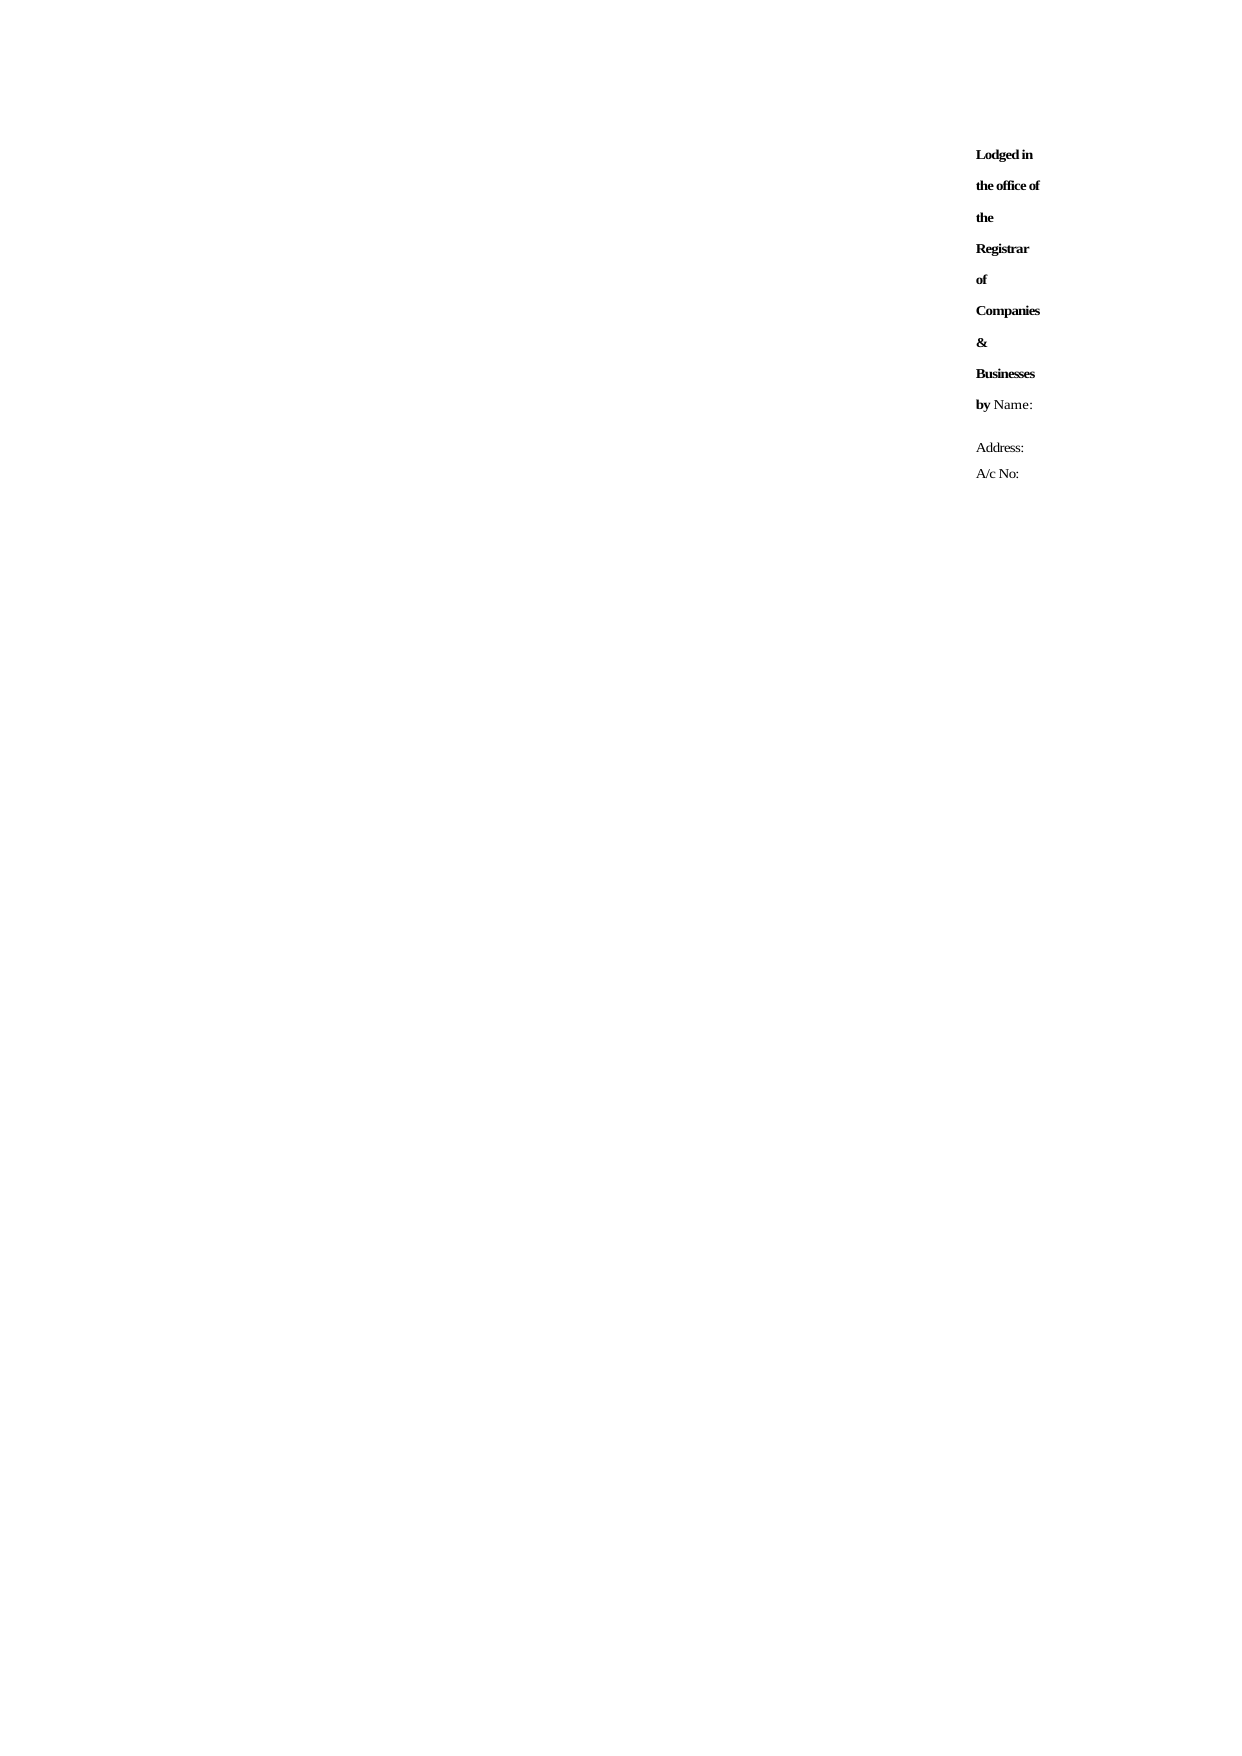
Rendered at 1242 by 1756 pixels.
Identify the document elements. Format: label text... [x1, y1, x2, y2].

text Address: [976, 439, 1040, 455]
text A/c No: [976, 466, 1040, 482]
text Lodged in the office of the Registrar of Companies & Businesses by Name: [976, 147, 1040, 412]
